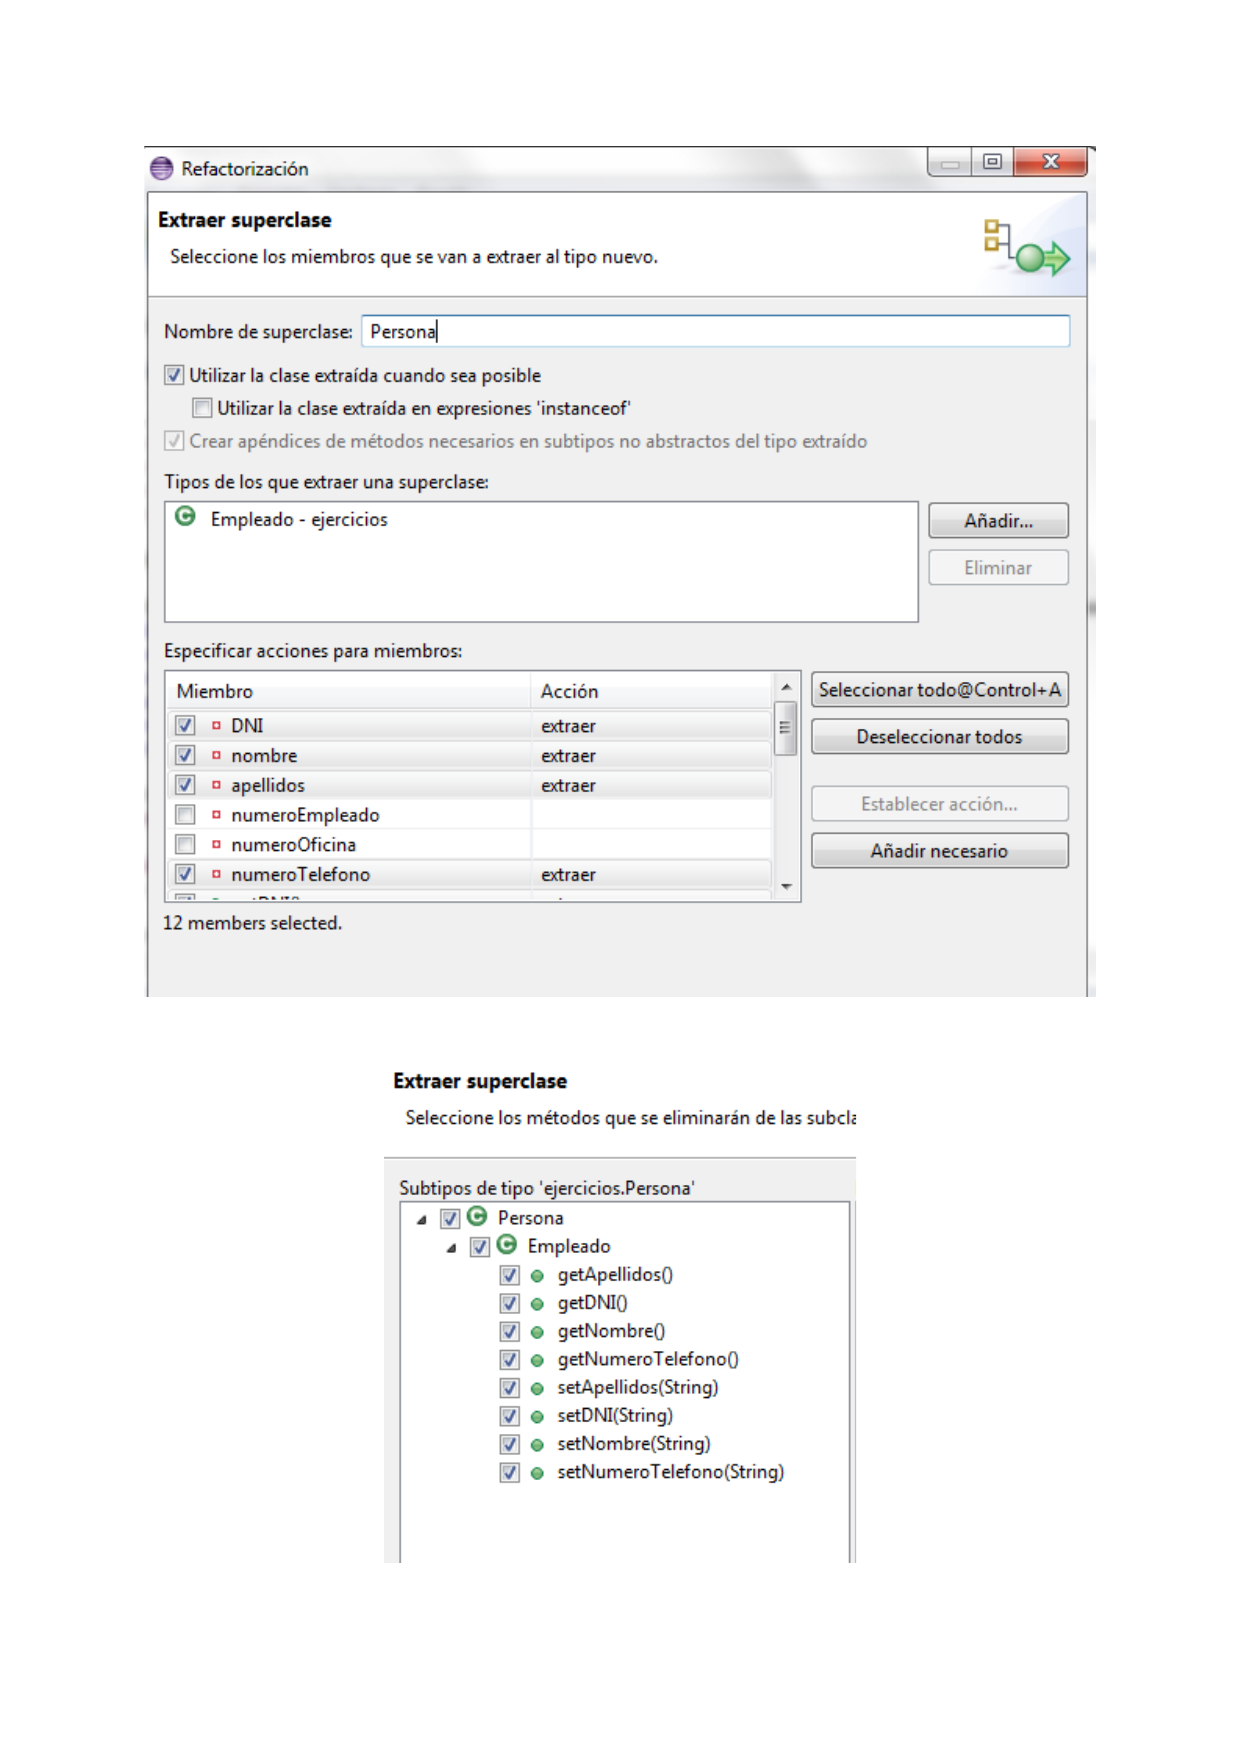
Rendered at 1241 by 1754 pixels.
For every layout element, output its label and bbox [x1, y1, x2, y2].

picture [384, 1054, 857, 1563]
picture [144, 146, 1096, 997]
